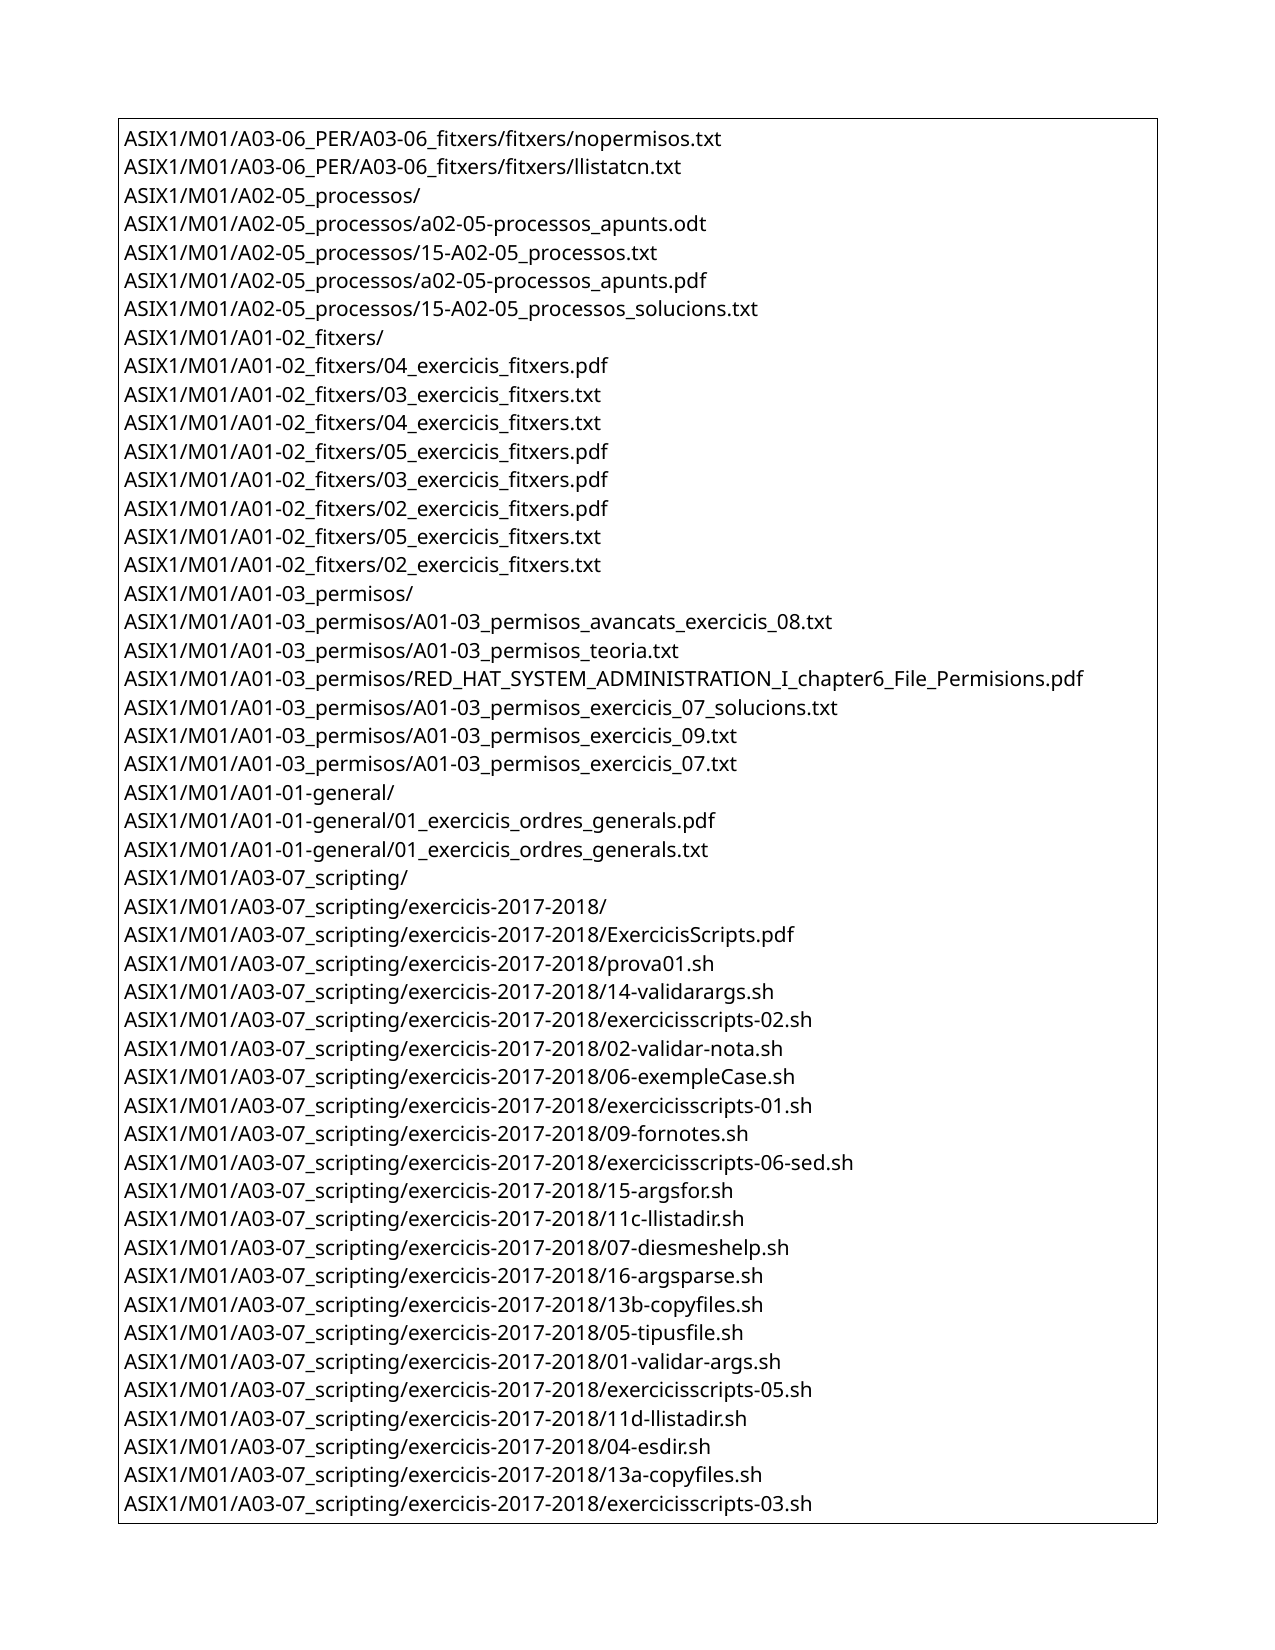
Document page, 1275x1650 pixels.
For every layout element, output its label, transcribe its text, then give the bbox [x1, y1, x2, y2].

table_header ASIX1/M01/A03-06_PER/A03-06_fitxers/fitxers/nopermisos.txt ASIX1/M01/A03-06_PER/A03-06_fitxers/fitxers/llistatcn.txt ASIX1/M01/A02-05_processos/ ASIX1/M01/A02-05_processos/a02-05-processos_apunts.odt ASIX1/M01/A02-05_processos/15-A02-05_processos.txt ASIX1/M01/A02-05_processos/a02-05-processos_apunts.pdf ASIX1/M01/A02-05_processos/15-A02-05_processos_solucions.txt ASIX1/M01/A01-02_fitxers/ ASIX1/M01/A01-02_fitxers/04_exercicis_fitxers.pdf ASIX1/M01/A01-02_fitxers/03_exercicis_fitxers.txt ASIX1/M01/A01-02_fitxers/04_exercicis_fitxers.txt ASIX1/M01/A01-02_fitxers/05_exercicis_fitxers.pdf ASIX1/M01/A01-02_fitxers/03_exercicis_fitxers.pdf ASIX1/M01/A01-02_fitxers/02_exercicis_fitxers.pdf ASIX1/M01/A01-02_fitxers/05_exercicis_fitxers.txt ASIX1/M01/A01-02_fitxers/02_exercicis_fitxers.txt ASIX1/M01/A01-03_permisos/ ASIX1/M01/A01-03_permisos/A01-03_permisos_avancats_exercicis_08.txt ASIX1/M01/A01-03_permisos/A01-03_permisos_teoria.txt ASIX1/M01/A01-03_permisos/RED_HAT_SYSTEM_ADMINISTRATION_I_chapter6_File_Permisions.pdf ASIX1/M01/A01-03_permisos/A01-03_permisos_exercicis_07_solucions.txt ASIX1/M01/A01-03_permisos/A01-03_permisos_exercicis_09.txt ASIX1/M01/A01-03_permisos/A01-03_permisos_exercicis_07.txt ASIX1/M01/A01-01-general/ ASIX1/M01/A01-01-general/01_exercicis_ordres_generals.pdf ASIX1/M01/A01-01-general/01_exercicis_ordres_generals.txt ASIX1/M01/A03-07_scripting/ ASIX1/M01/A03-07_scripting/exercicis-2017-2018/ ASIX1/M01/A03-07_scripting/exercicis-2017-2018/ExercicisScripts.pdf ASIX1/M01/A03-07_scripting/exercicis-2017-2018/prova01.sh ASIX1/M01/A03-07_scripting/exercicis-2017-2018/14-validarargs.sh ASIX1/M01/A03-07_scripting/exercicis-2017-2018/exercicisscripts-02.sh ASIX1/M01/A03-07_scripting/exercicis-2017-2018/02-validar-nota.sh ASIX1/M01/A03-07_scripting/exercicis-2017-2018/06-exempleCase.sh ASIX1/M01/A03-07_scripting/exercicis-2017-2018/exercicisscripts-01.sh ASIX1/M01/A03-07_scripting/exercicis-2017-2018/09-fornotes.sh ASIX1/M01/A03-07_scripting/exercicis-2017-2018/exercicisscripts-06-sed.sh ASIX1/M01/A03-07_scripting/exercicis-2017-2018/15-argsfor.sh ASIX1/M01/A03-07_scripting/exercicis-2017-2018/11c-llistadir.sh ASIX1/M01/A03-07_scripting/exercicis-2017-2018/07-diesmeshelp.sh ASIX1/M01/A03-07_scripting/exercicis-2017-2018/16-argsparse.sh ASIX1/M01/A03-07_scripting/exercicis-2017-2018/13b-copyfiles.sh ASIX1/M01/A03-07_scripting/exercicis-2017-2018/05-tipusfile.sh ASIX1/M01/A03-07_scripting/exercicis-2017-2018/01-validar-args.sh ASIX1/M01/A03-07_scripting/exercicis-2017-2018/exercicisscripts-05.sh ASIX1/M01/A03-07_scripting/exercicis-2017-2018/11d-llistadir.sh ASIX1/M01/A03-07_scripting/exercicis-2017-2018/04-esdir.sh ASIX1/M01/A03-07_scripting/exercicis-2017-2018/13a-copyfiles.sh ASIX1/M01/A03-07_scripting/exercicis-2017-2018/exercicisscripts-03.sh [119, 119, 1157, 1523]
